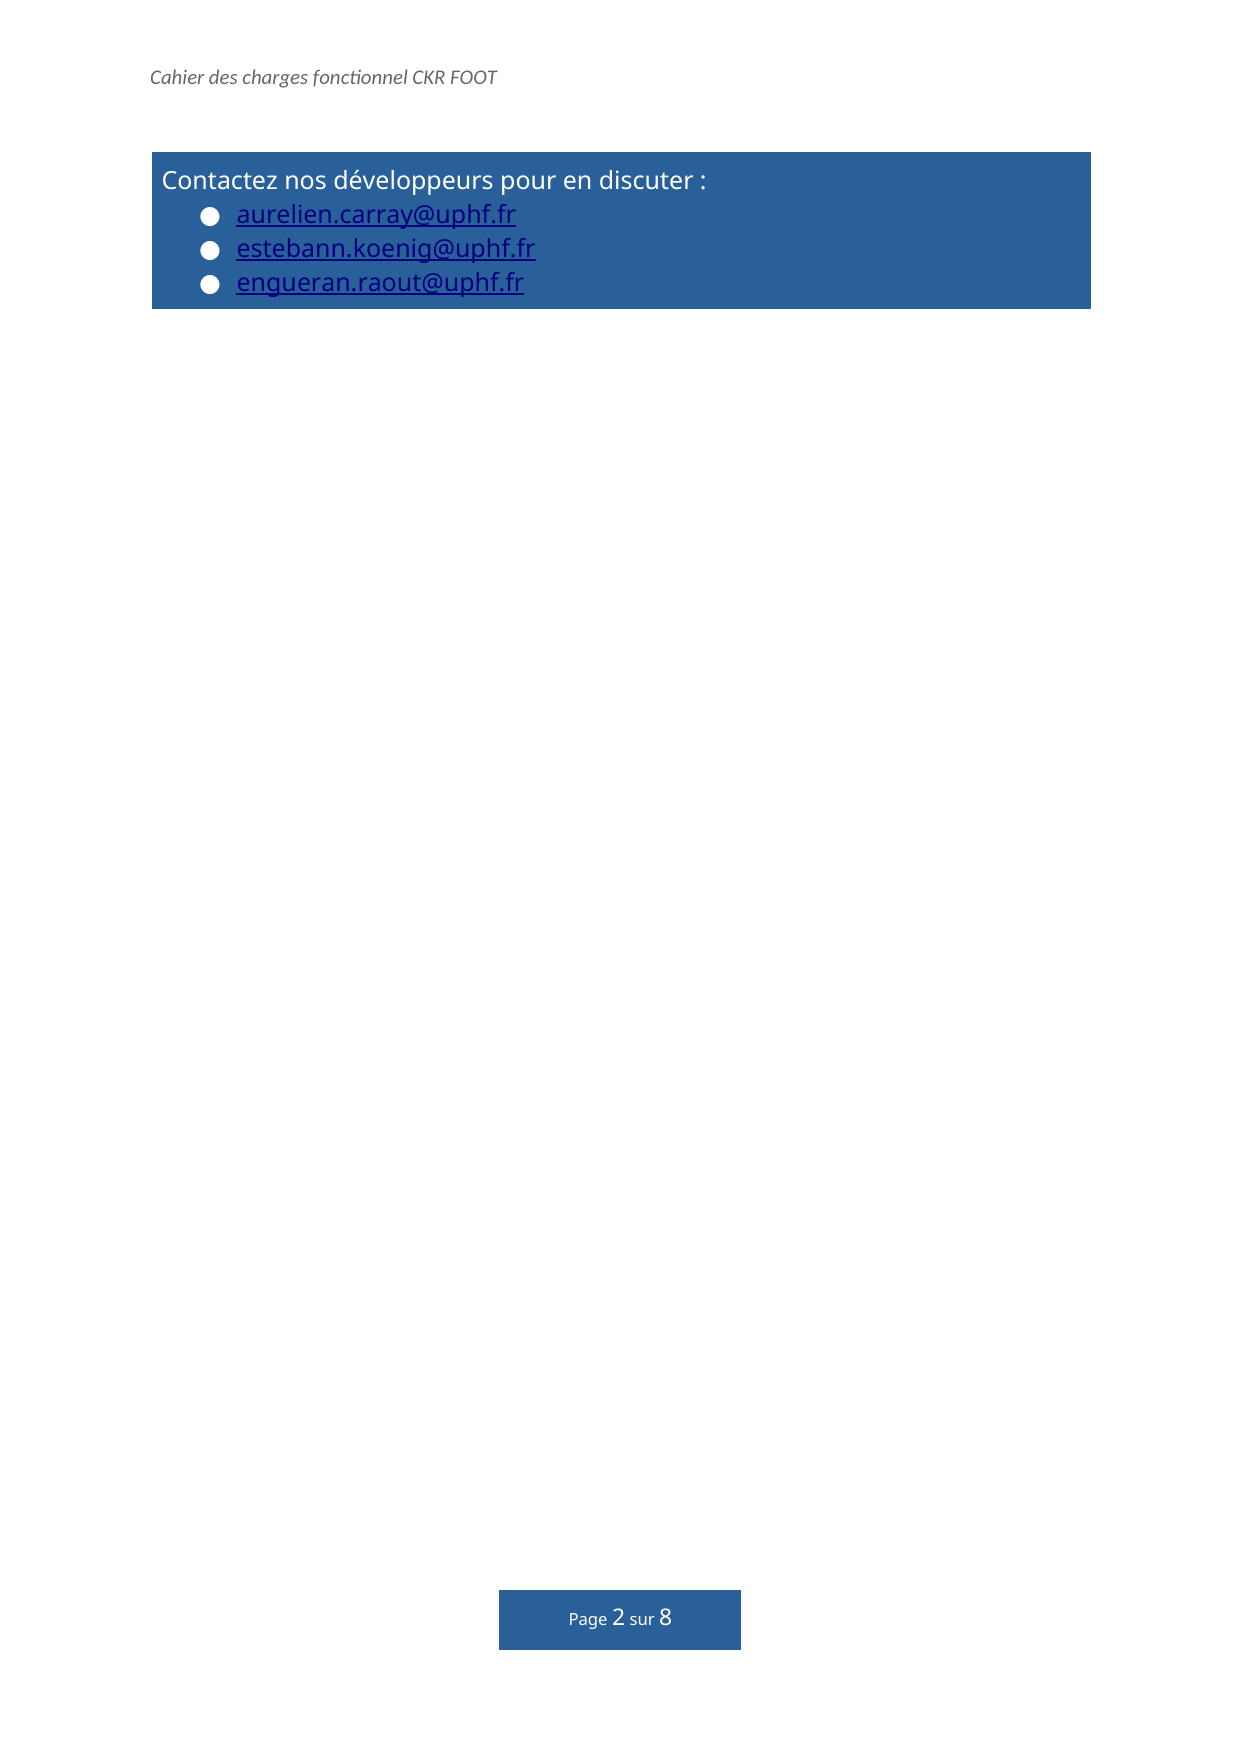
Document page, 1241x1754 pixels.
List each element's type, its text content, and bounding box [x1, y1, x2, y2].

table_header Contactez nos développeurs pour en discuter : aurelien.carray@uphf.fr estebann.koenig@uphf.fr engueran.raout@uphf.fr [152, 152, 1091, 309]
